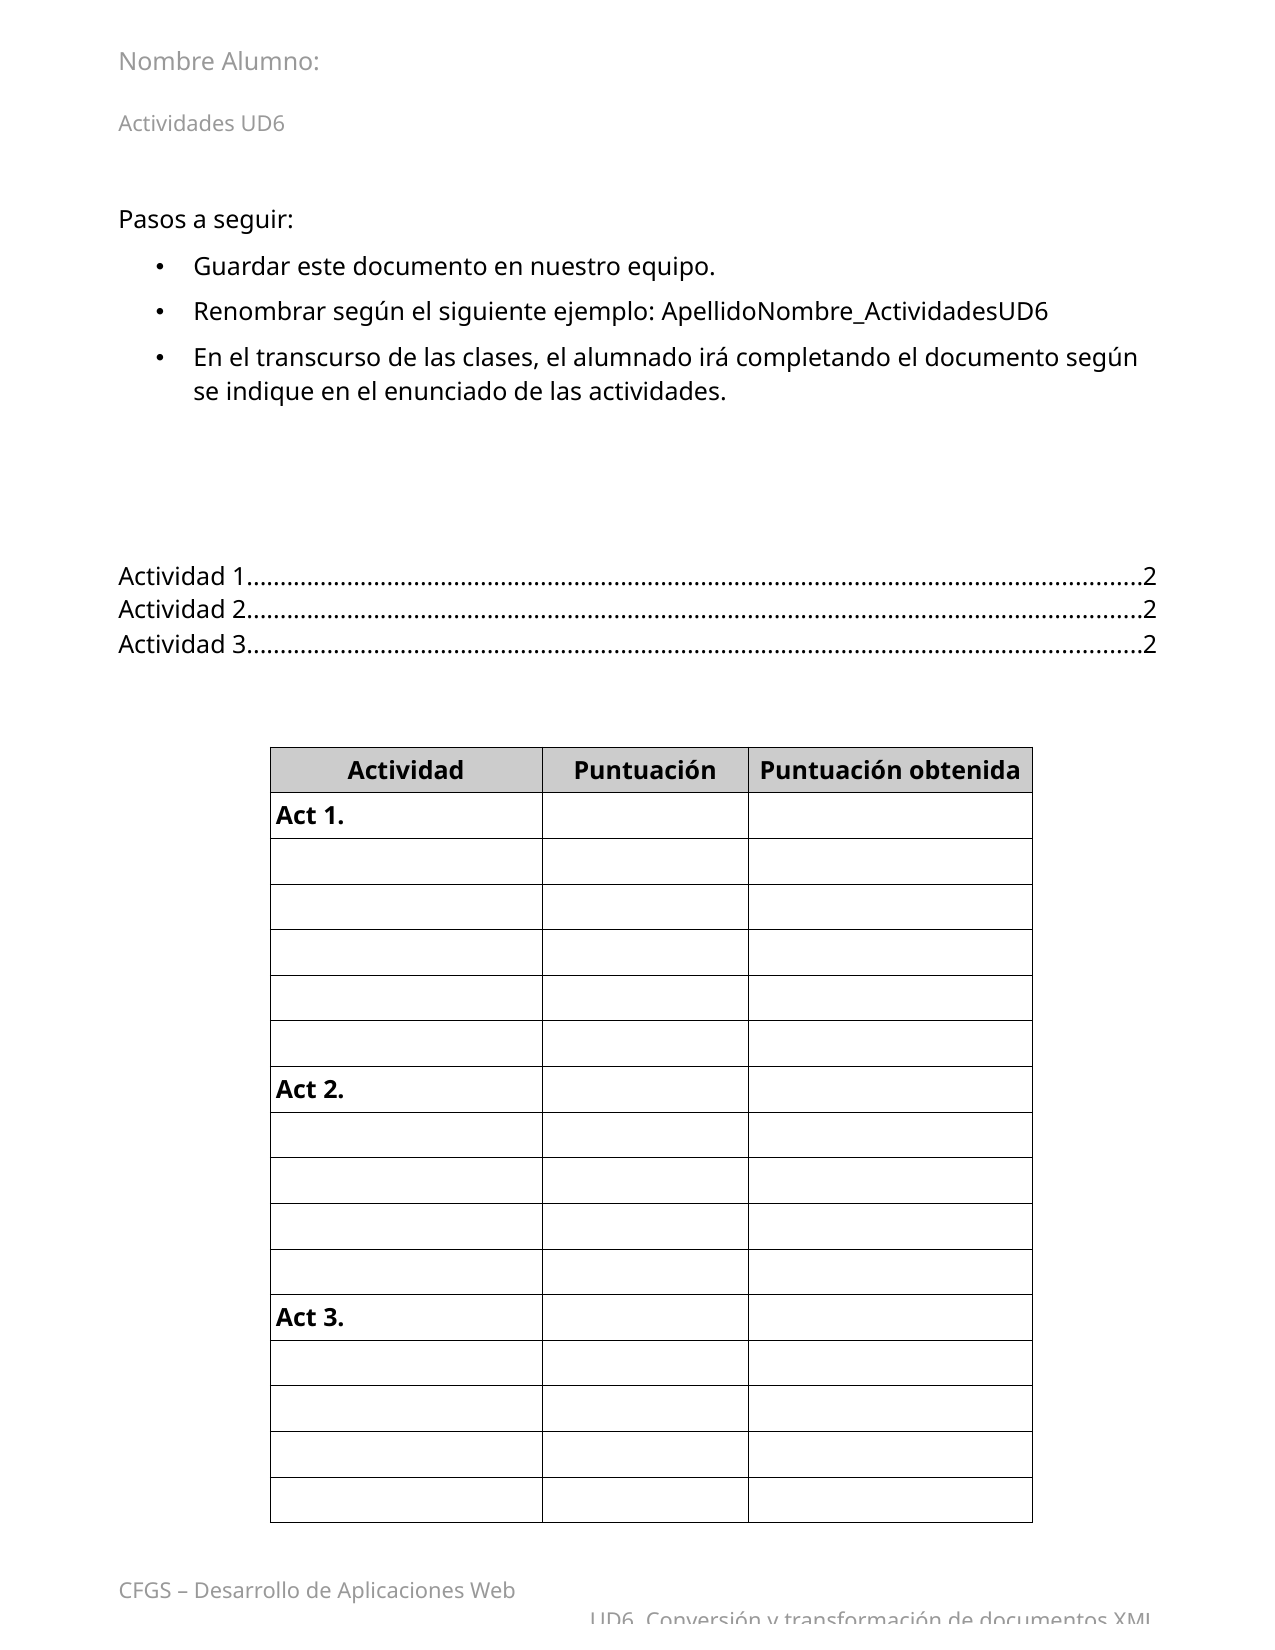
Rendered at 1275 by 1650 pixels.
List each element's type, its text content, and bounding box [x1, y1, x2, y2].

table_cell [543, 1113, 748, 1157]
table_cell [749, 1113, 1032, 1157]
table_header Puntuación obtenida [749, 748, 1032, 792]
table_cell [543, 1341, 748, 1385]
table_cell [543, 1067, 748, 1112]
table_cell [543, 839, 748, 883]
table_cell [271, 1250, 542, 1294]
table_cell [271, 885, 542, 929]
table_cell [749, 1432, 1032, 1477]
text Actividad 3. 2 [118, 626, 1157, 660]
table_cell [543, 930, 748, 975]
table_cell [271, 976, 542, 1020]
table_cell [749, 976, 1032, 1020]
table_cell Act 2. [271, 1067, 542, 1112]
table_cell [749, 839, 1032, 883]
table_cell [271, 1158, 542, 1203]
table_cell [543, 1021, 748, 1066]
table_cell [271, 1204, 542, 1248]
table_cell [749, 1158, 1032, 1203]
table_cell [543, 793, 748, 838]
table_cell [543, 1295, 748, 1340]
table_header Puntuación [543, 748, 748, 792]
table_cell [749, 1250, 1032, 1294]
table_cell [543, 1478, 748, 1522]
table_cell [543, 1250, 748, 1294]
table_cell [749, 1341, 1032, 1385]
table_cell [271, 1113, 542, 1157]
table_cell [543, 1204, 748, 1248]
table_cell Act 1. [271, 793, 542, 838]
list Guardar este documento en nuestro equipo. [156, 248, 1157, 282]
text Actividad 2. 2 [118, 592, 1157, 626]
text Pasos a seguir: [118, 202, 1157, 236]
table_cell [749, 1295, 1032, 1340]
table_cell [749, 885, 1032, 929]
table_cell [543, 1158, 748, 1203]
table_cell [271, 839, 542, 883]
table_cell [749, 1478, 1032, 1522]
table_cell [749, 1204, 1032, 1248]
list En el transcurso de las clases, el alumnado irá completando el documento según se indique en el enunciado de las actividades. [156, 340, 1157, 408]
table_cell [271, 1432, 542, 1477]
table_cell [543, 885, 748, 929]
table_cell [749, 1067, 1032, 1112]
table_cell [749, 930, 1032, 975]
table_cell [543, 976, 748, 1020]
table_cell [271, 1478, 542, 1522]
table_cell [749, 793, 1032, 838]
table_cell [543, 1386, 748, 1431]
table_cell [543, 1432, 748, 1477]
table_cell [271, 1021, 542, 1066]
table_cell [271, 1341, 542, 1385]
table_cell [271, 930, 542, 975]
table_cell Act 3. [271, 1295, 542, 1340]
text Actividad 1. 2 [118, 558, 1157, 592]
list Renombrar según el siguiente ejemplo: ApellidoNombre_ActividadesUD6 [156, 294, 1157, 328]
table_cell [271, 1386, 542, 1431]
table_cell [749, 1386, 1032, 1431]
table_cell [749, 1021, 1032, 1066]
table_header Actividad [271, 748, 542, 792]
